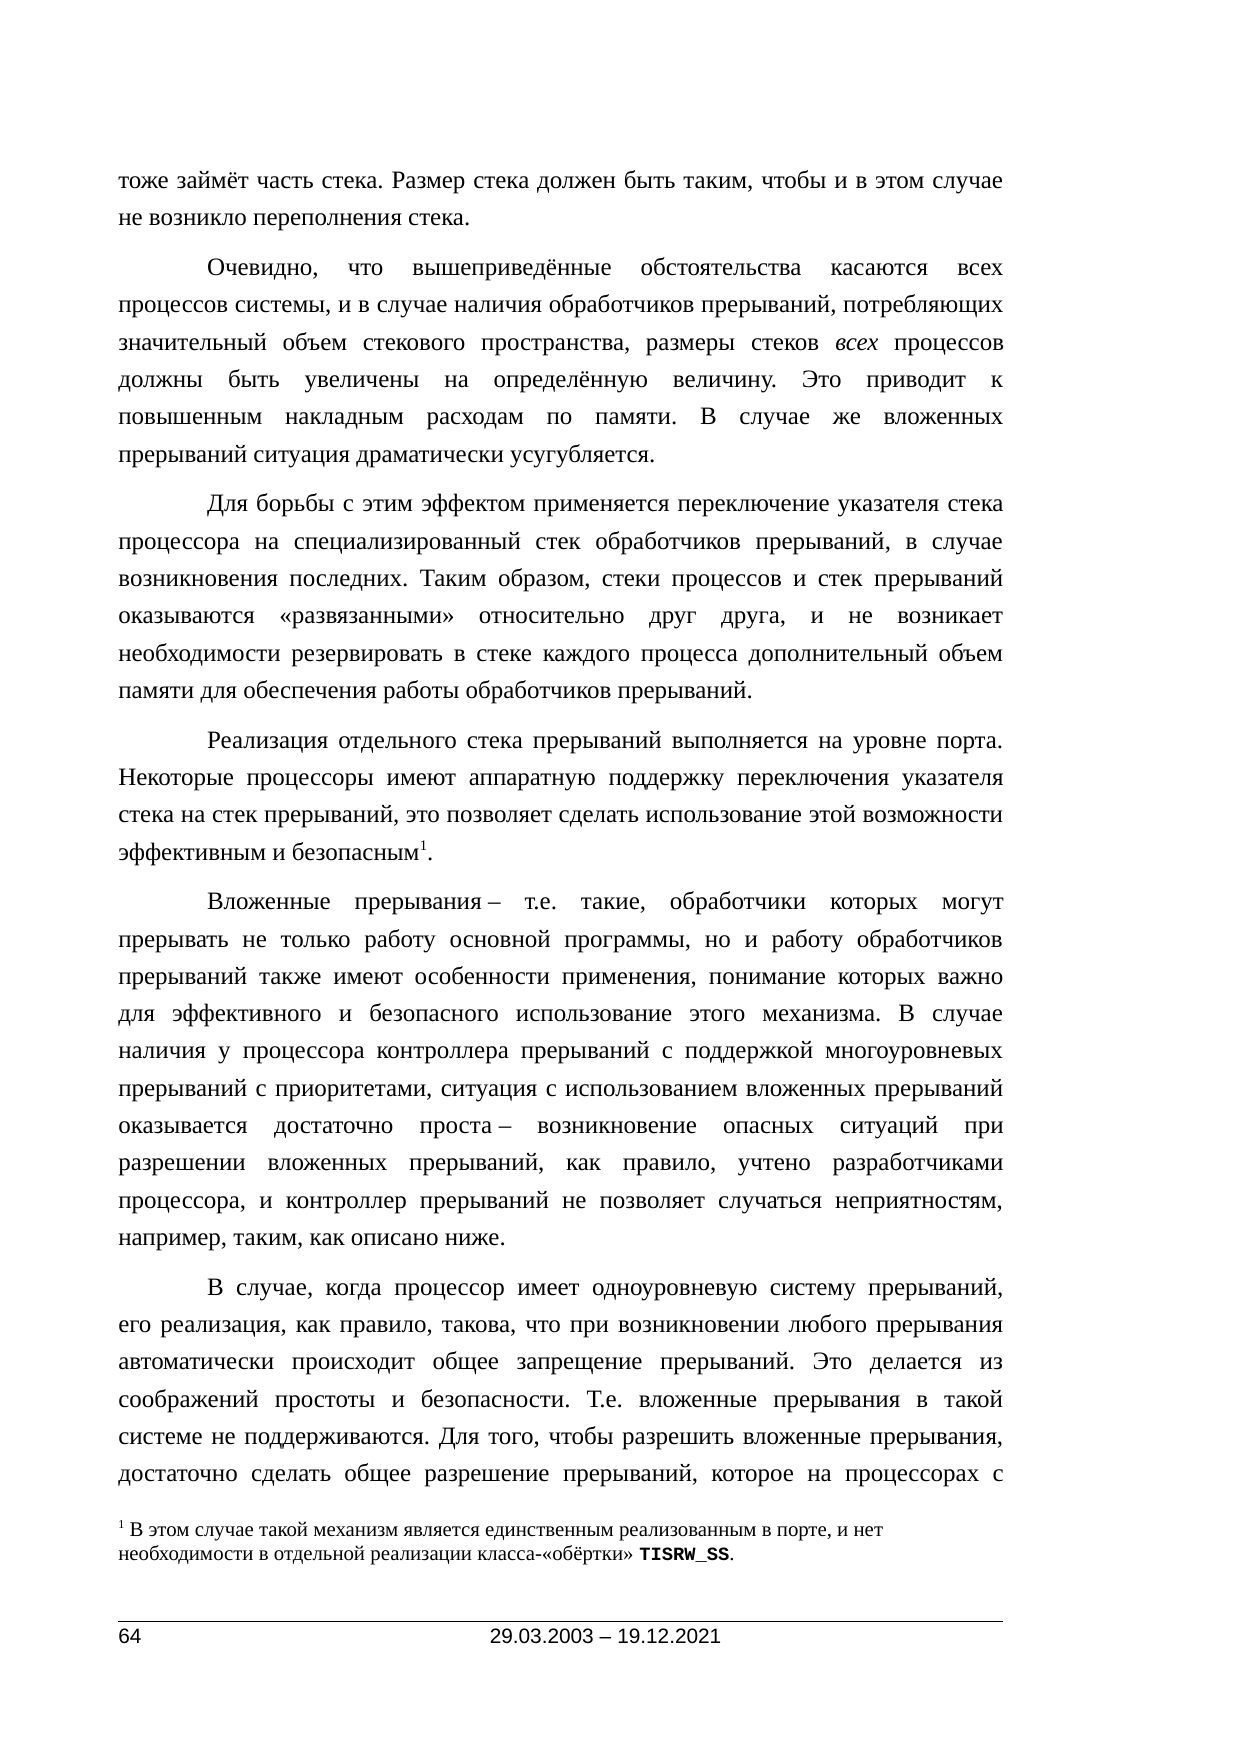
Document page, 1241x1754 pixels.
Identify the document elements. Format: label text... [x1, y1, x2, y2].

text Реализация отдельного стека прерываний выполняется на уровне порта. Некоторые процессоры имеют аппаратную поддержку переключения указателя стека на стек прерываний, это позволяет сделать использование этой возможности эффективным и безопасным. [118, 725, 1004, 865]
text В этом случае такой механизм является единственным реализованным в порте, и нет необходимости в отдельной реализации класса-«обёртки» TISRW_SS. [118, 1517, 1004, 1566]
text тоже займёт часть стека. Размер стека должен быть таким, чтобы и в этом случае не возникло переполнения стека. [118, 165, 1004, 231]
text Для борьбы с этим эффектом применяется переключение указателя стека процессора на специализированный стек обработчиков прерываний, в случае возникновения последних. Таким образом, стеки процессов и стек прерываний оказываются «развязанными» относительно друг друга, и не возникает необходимости резервировать в стеке каждого процесса дополнительный объем памяти для обеспечения работы обработчиков прерываний. [118, 488, 1004, 704]
text В случае, когда процессор имеет одноуровневую систему прерываний, его реализация, как правило, такова, что при возникновении любого прерывания автоматически происходит общее запрещение прерываний. Это делается из соображений простоты и безопасности. Т.е. вложенные прерывания в такой системе не поддерживаются. Для того, чтобы разрешить вложенные прерывания, достаточно сделать общее разрешение прерываний, которое на процессорах с [118, 1272, 1004, 1487]
text Вложенные прерывания – т.е. такие, обработчики которых могут прерывать не только работу основной программы, но и работу обработчиков прерываний также имеют особенности применения, понимание которых важно для эффективного и безопасного использование этого механизма. В случае наличия у процессора контроллера прерываний с поддержкой многоуровневых прерываний с приоритетами, ситуация с использованием вложенных прерываний оказывается достаточно проста – возникновение опасных ситуаций при разрешении вложенных прерываний, как правило, учтено разработчиками процессора, и контроллер прерываний не позволяет случаться неприятностям, например, таким, как описано ниже. [118, 886, 1004, 1251]
text Очевидно, что вышеприведённые обстоятельства касаются всех процессов системы, и в случае наличия обработчиков прерываний, потребляющих значительный объем стекового пространства, размеры стеков всех процессов должны быть увеличены на определённую величину. Это приводит к повышенным накладным расходам по памяти. В случае же вложенных прерываний ситуация драматически усугубляется. [118, 252, 1004, 467]
